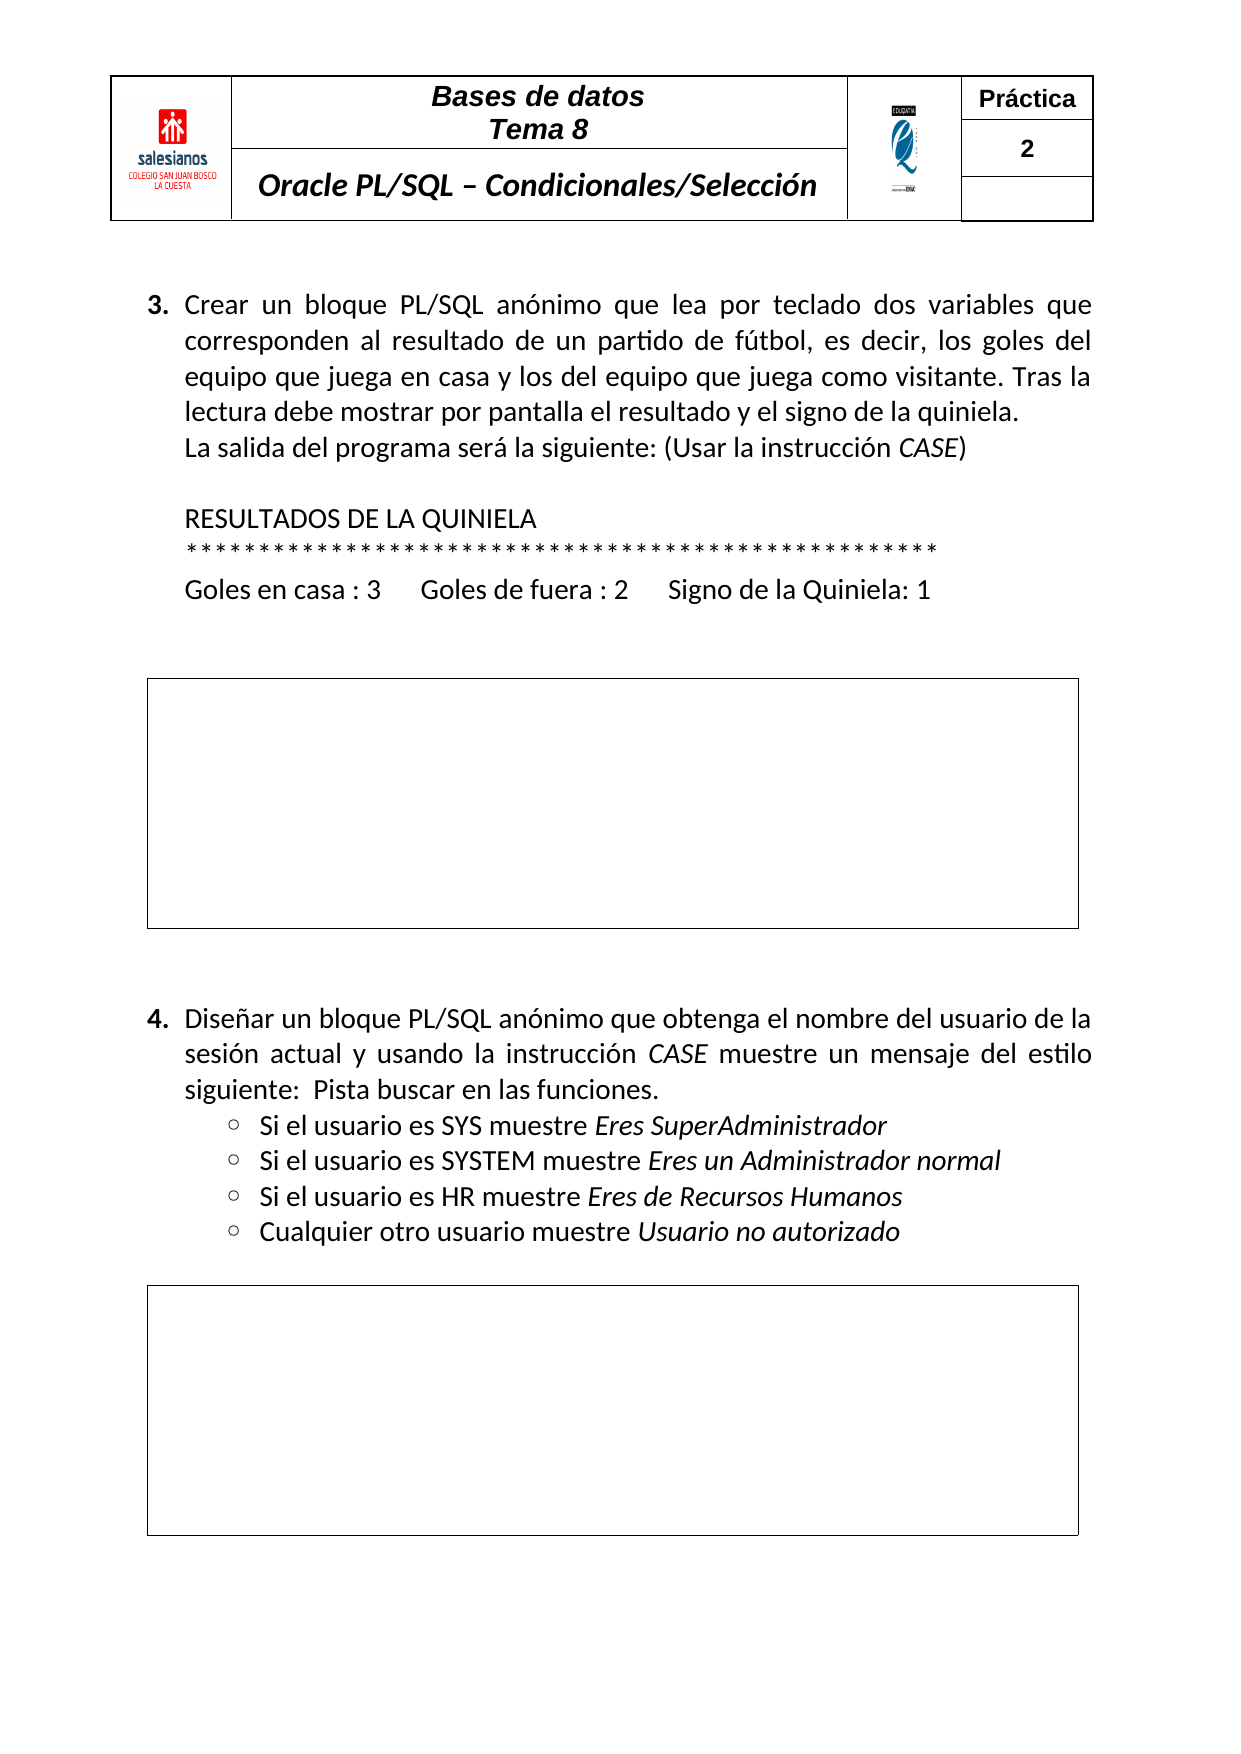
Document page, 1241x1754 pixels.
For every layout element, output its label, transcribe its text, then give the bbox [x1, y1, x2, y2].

list Si el usuario es SYS muestre Eres SuperAdministrador [222, 1107, 1093, 1142]
picture [119, 96, 229, 203]
list Cualquier otro usuario muestre Usuario no autorizado [222, 1213, 1093, 1249]
picture [891, 105, 918, 192]
list La salida del programa será la siguiente: (Usar la instrucción CASE) [147, 429, 1093, 500]
list Crear un bloque PL/SQL anónimo que lea por teclado dos variables que corresponden al resultado de un partido de fútbol, es decir, los goles del equipo que juega en casa y los del equipo que juega como visitante. Tras la lectura debe mostrar por pantalla el resultado y el signo de la quiniela. [147, 286, 1093, 429]
list **************************************************** [147, 536, 1093, 571]
list Si el usuario es HR muestre Eres de Recursos Humanos [222, 1178, 1093, 1213]
list Diseñar un bloque PL/SQL anónimo que obtenga el nombre del usuario de la sesión actual y usando la instrucción CASE muestre un mensaje del estilo siguiente: Pista buscar en las funciones. [147, 1000, 1093, 1107]
table_header [148, 679, 1078, 928]
table_header [148, 1286, 1078, 1535]
list RESULTADOS DE LA QUINIELA [147, 500, 1093, 536]
list Goles en casa : 3 Goles de fuera : 2 Signo de la Quiniela: 1 [147, 571, 1093, 607]
list Si el usuario es SYSTEM muestre Eres un Administrador normal [222, 1142, 1093, 1178]
